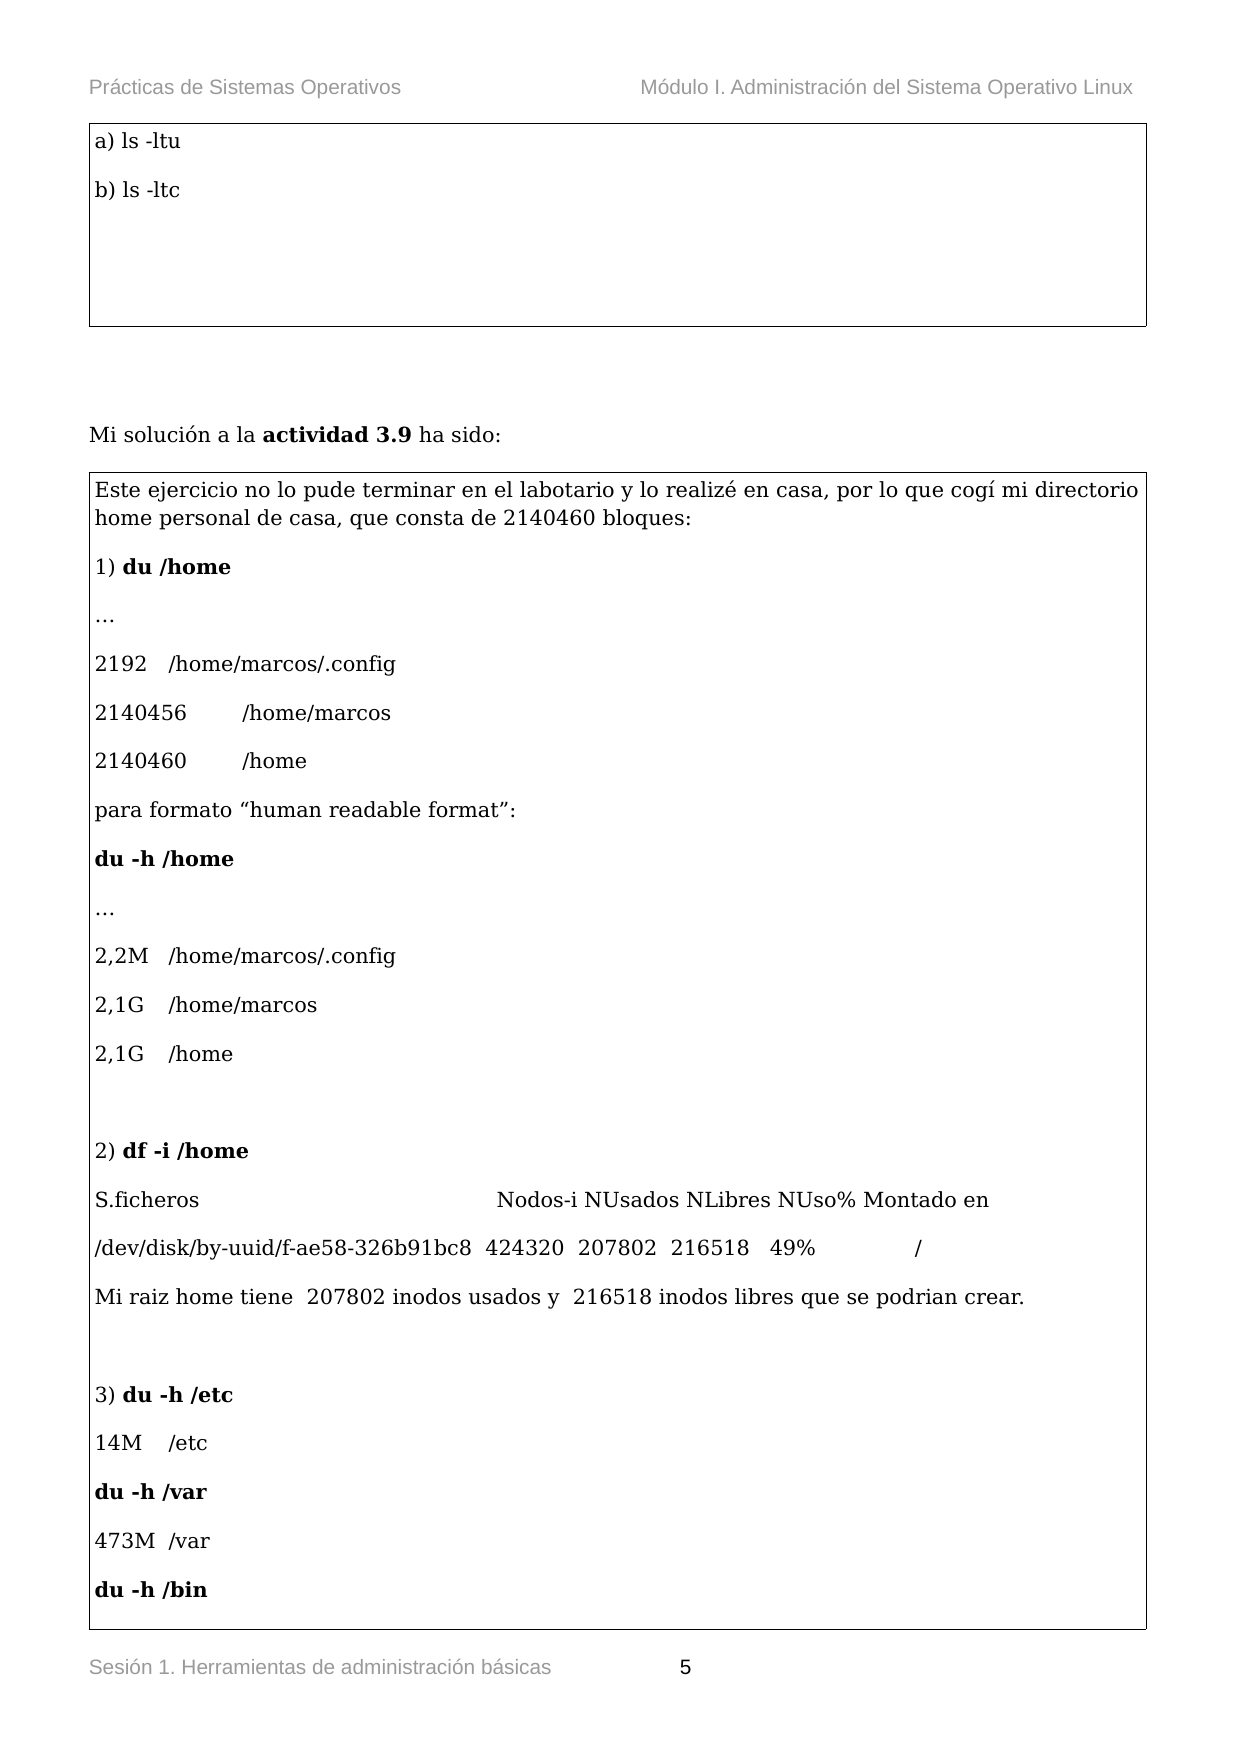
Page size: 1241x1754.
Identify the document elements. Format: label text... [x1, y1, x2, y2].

text Mi solución a la actividad 3.9 ha sido: [89, 423, 1146, 448]
table_header Este ejercicio no lo pude terminar en el labotario y lo realizé en casa, por lo que cogí mi directorio home personal de casa, que consta de 2140460 bloques: 1) du /home … 2192 /home/marcos/.config 2140456 /home/marcos 2140460 /home para formato “human readable format”: du -h /home … 2,2M /home/marcos/.config 2,1G /home/marcos 2,1G /home 2) df -i /home S.ficheros Nodos-i NUsados NLibres NUso% Montado en /dev/disk/by-uuid/f-ae58-326b91bc8 424320 207802 216518 49% / Mi raiz home tiene 207802 inodos usados y 216518 inodos libres que se podrian crear. 3) du -h /etc 14M /etc du -h /var 473M /var du -h /bin [90, 473, 1146, 1629]
table_header a) ls -ltu b) ls -ltc [90, 124, 1146, 326]
